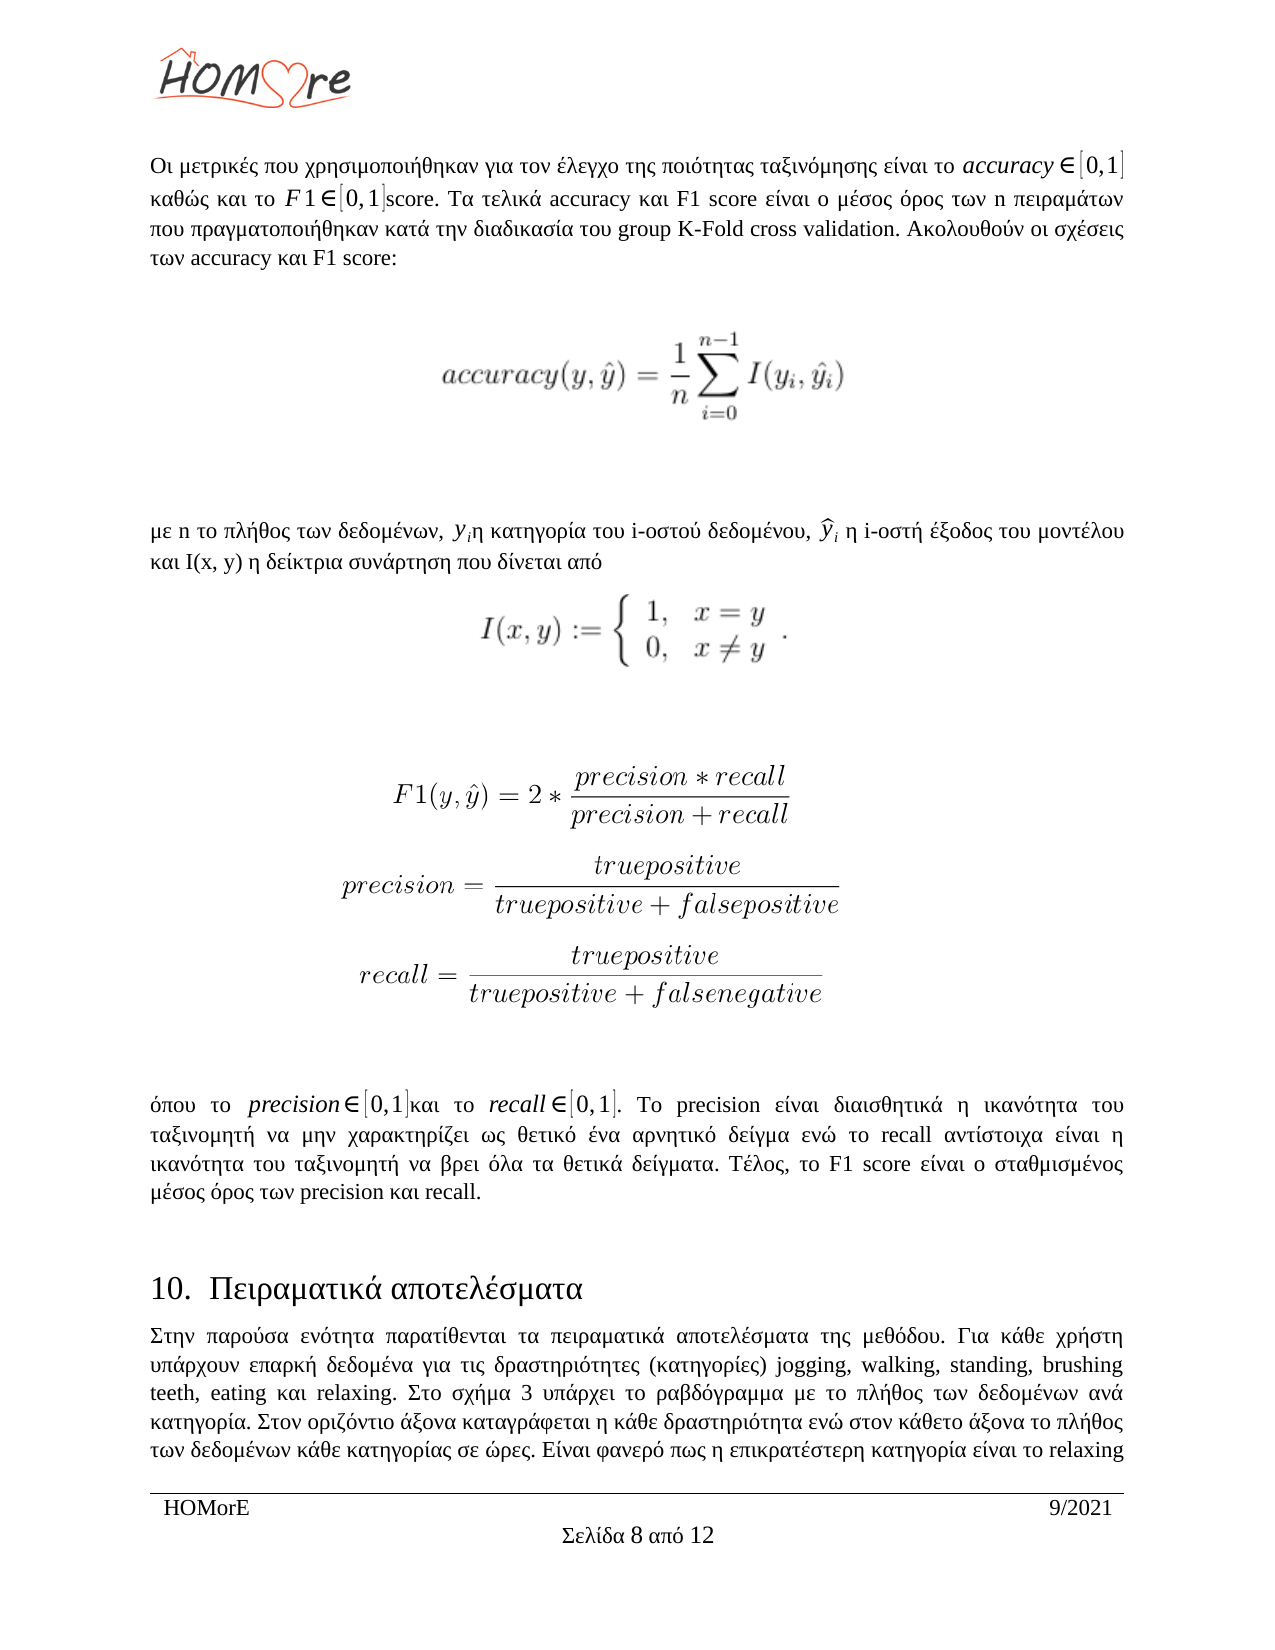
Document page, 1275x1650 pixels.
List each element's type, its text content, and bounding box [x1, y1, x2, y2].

subtitle Πειραματικά αποτελέσματα [150, 1269, 1125, 1307]
picture [411, 324, 864, 451]
text με n το πλήθος των δεδομένων, η κατηγορία του i-οστού δεδομένου, η i-οστή έξοδος του μοντέλου και I(x, y) η δείκτρια συνάρτηση που δίνεται από [150, 514, 1125, 574]
picture [477, 594, 798, 676]
text όπου το και το . Το precision είναι διαισθητικά η ικανότητα του ταξινομητή να μην χαρακτηρίζει ως θετικό ένα αρνητικό δείγμα ενώ το recall αντίστοιχα είναι η ικανότητα του ταξινομητή να βρει όλα τα θετικά δείγματα. Τέλος, το F1 score είναι ο σταθμισμένος μέσος όρος των precision και recall. [150, 1089, 1125, 1205]
picture [289, 758, 986, 1019]
text Στην παρούσα ενότητα παρατίθενται τα πειραματικά αποτελέσματα της μεθόδου. Για κάθε χρήστη υπάρχουν επαρκή δεδομένα για τις δραστηριότητες (κατηγορίες) jogging, walking, standing, brushing teeth, eating και relaxing. Στο σχήμα 3 υπάρχει το ραβδόγραμμα με το πλήθος των δεδομένων ανά κατηγορία. Στον οριζόντιο άξονα καταγράφεται η κάθε δραστηριότητα ενώ στον κάθετο άξονα το πλήθος των δεδομένων κάθε κατηγορίας σε ώρες. Είναι φανερό πως η επικρατέστερη κατηγορία είναι το relaxing [150, 1322, 1125, 1463]
picture [150, 44, 370, 110]
text Οι μετρικές που χρησιμοποιήθηκαν για τον έλεγχο της ποιότητας ταξινόμησης είναι το καθώς και το score. Τα τελικά accuracy και F1 score είναι ο μέσος όρος των n πειραμάτων που πραγματοποιήθηκαν κατά την διαδικασία του group K-Fold cross validation. Ακολουθούν οι σχέσεις των accuracy και F1 score: [150, 150, 1125, 270]
